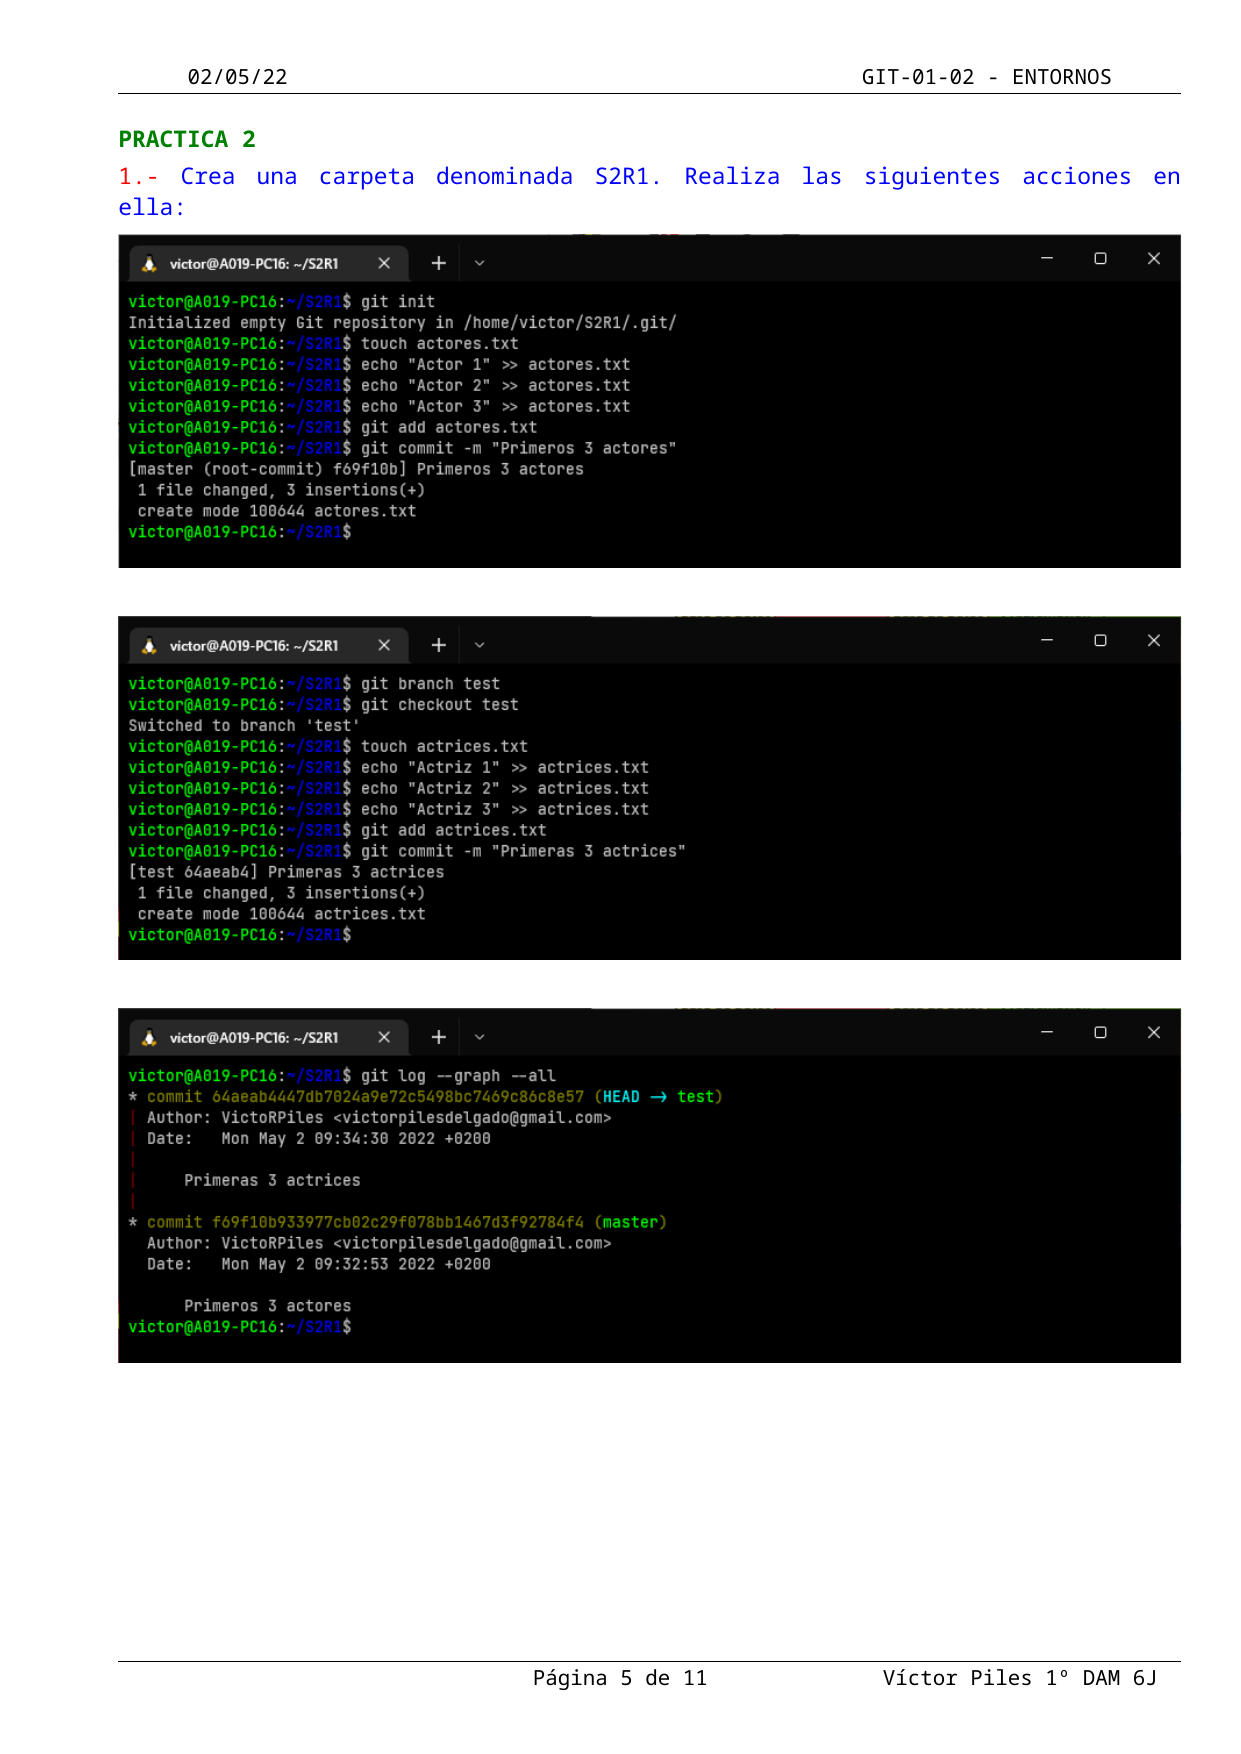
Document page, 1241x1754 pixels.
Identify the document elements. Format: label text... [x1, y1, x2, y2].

picture [118, 234, 1182, 568]
text 1.- Crea una carpeta denominada S2R1. Realiza las siguientes acciones en ella: [118, 160, 1181, 223]
picture [118, 616, 1182, 960]
text PRACTICA 2 [118, 123, 1181, 154]
picture [118, 1008, 1182, 1363]
